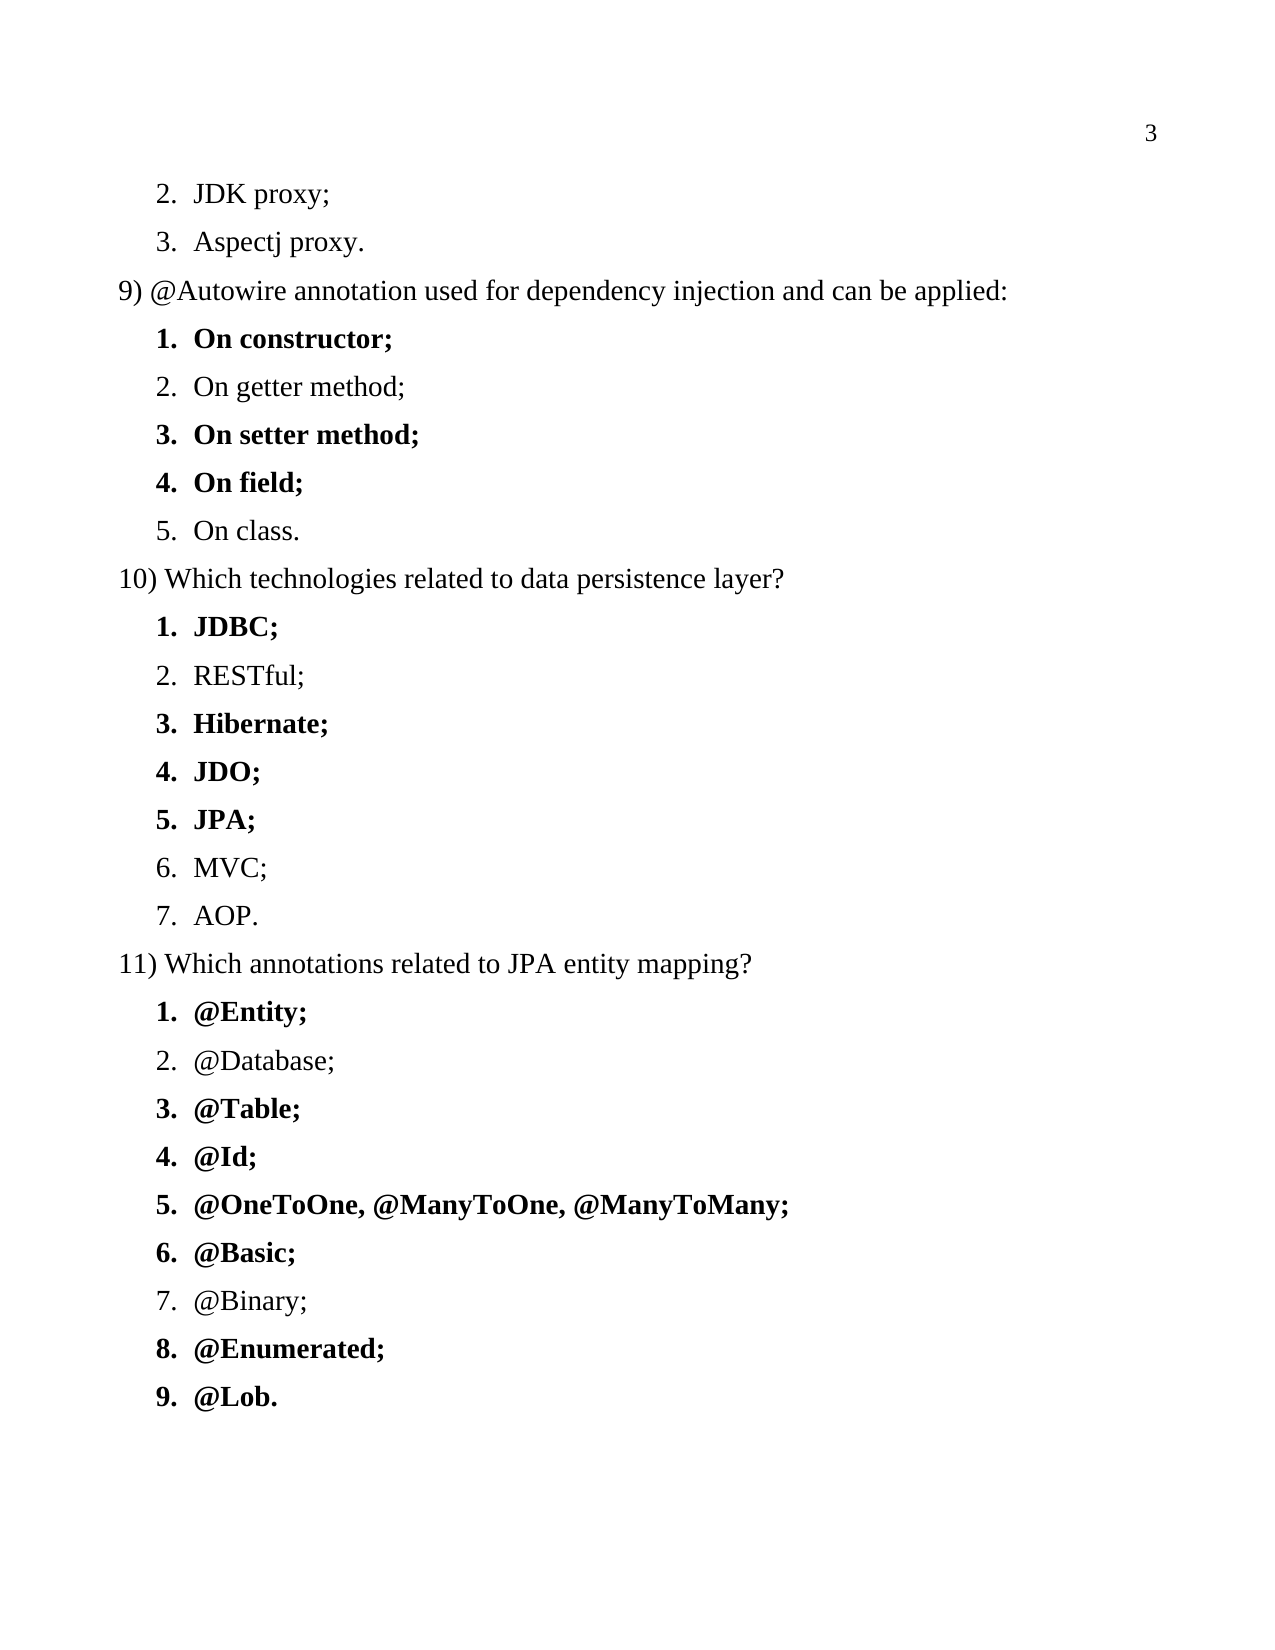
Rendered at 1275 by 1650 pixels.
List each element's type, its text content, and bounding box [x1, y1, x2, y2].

list RESTful; [156, 658, 1157, 691]
list @Id; [156, 1139, 1157, 1172]
list On class. [156, 513, 1157, 547]
list On field; [156, 465, 1157, 499]
list Hibernate; [156, 706, 1157, 739]
list @Entity; [156, 994, 1157, 1028]
text 10) Which technologies related to data persistence layer? [118, 561, 1157, 595]
list @Database; [156, 1043, 1157, 1076]
list @Basic; [156, 1235, 1157, 1269]
list JPA; [156, 802, 1157, 836]
list @Lob. [156, 1379, 1157, 1413]
list JDBC; [156, 609, 1157, 643]
text 9) @Autowire annotation used for dependency injection and can be applied: [118, 273, 1157, 306]
list Aspectj proxy. [156, 224, 1157, 258]
list @Enumerated; [156, 1331, 1157, 1365]
list AOP. [156, 898, 1157, 932]
list On constructor; [156, 321, 1157, 354]
list @OneToOne, @ManyToOne, @ManyToMany; [156, 1187, 1157, 1221]
list MVC; [156, 850, 1157, 884]
list @Table; [156, 1091, 1157, 1124]
list On getter method; [156, 369, 1157, 402]
list On setter method; [156, 417, 1157, 451]
list JDO; [156, 754, 1157, 787]
text 11) Which annotations related to JPA entity mapping? [118, 946, 1157, 980]
list @Binary; [156, 1283, 1157, 1317]
list JDK proxy; [156, 176, 1157, 210]
